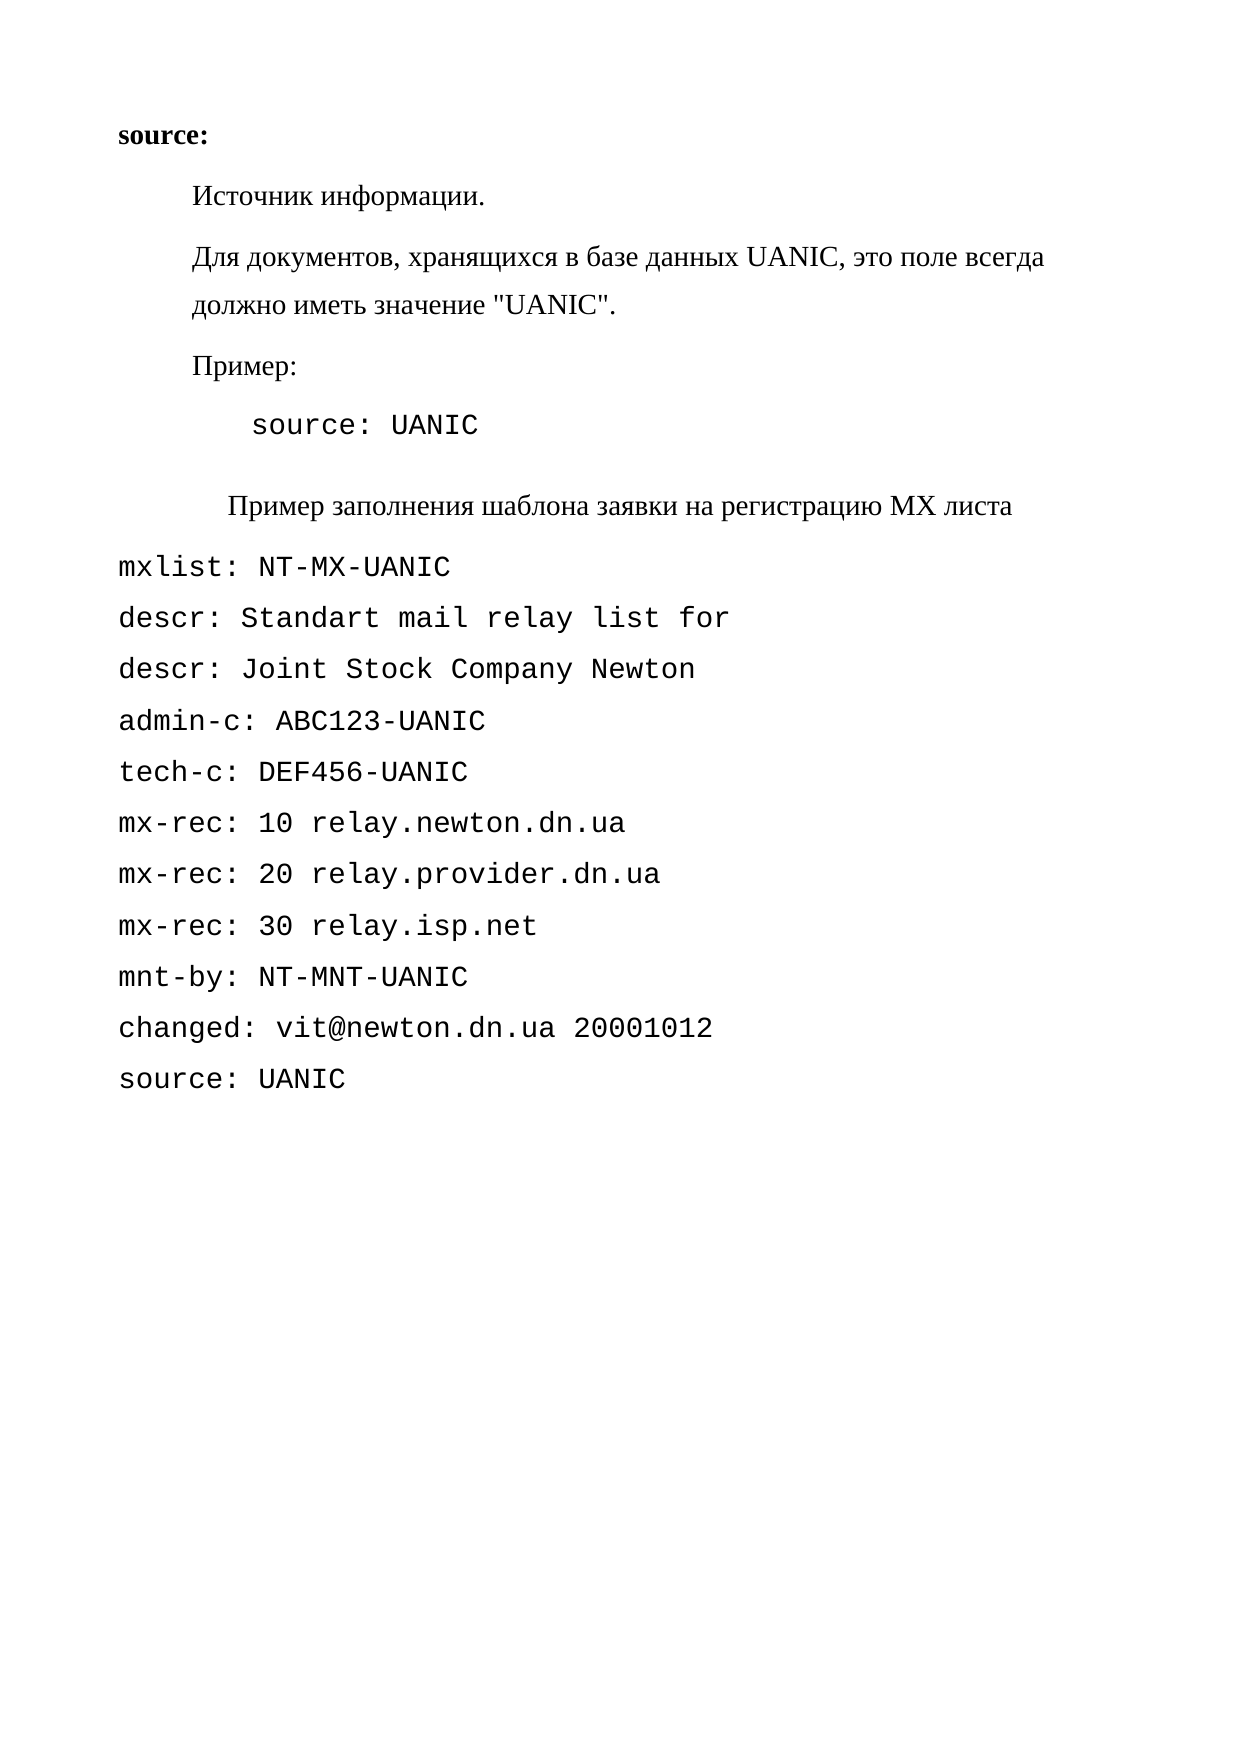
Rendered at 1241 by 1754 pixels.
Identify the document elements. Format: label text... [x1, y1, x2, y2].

text source: [118, 118, 1122, 150]
list Источник информации. [162, 179, 1122, 211]
text mxlist: NT-MX-UANIC descr: Standart mail relay list for descr: Joint Stock Company Newton admin-c: ABC123-UANIC tech-c: DEF456-UANIC mx-rec: 10 relay.newton.dn.ua mx-rec: 20 relay.provider.dn.ua mx-rec: 30 relay.isp.net mnt-by: NT-MNT-UANIC changed: vit@newton.dn.ua 20001012 source: UANIC [118, 550, 1122, 1097]
list source: UANIC [221, 410, 1063, 443]
list Пример: [162, 349, 1122, 382]
text Пример заполнения шаблона заявки на регистрацию MX листа [118, 489, 1122, 522]
list Для документов, хранящихся в базе данных UANIC, это поле всегда должно иметь значение "UANIC". [162, 240, 1122, 321]
